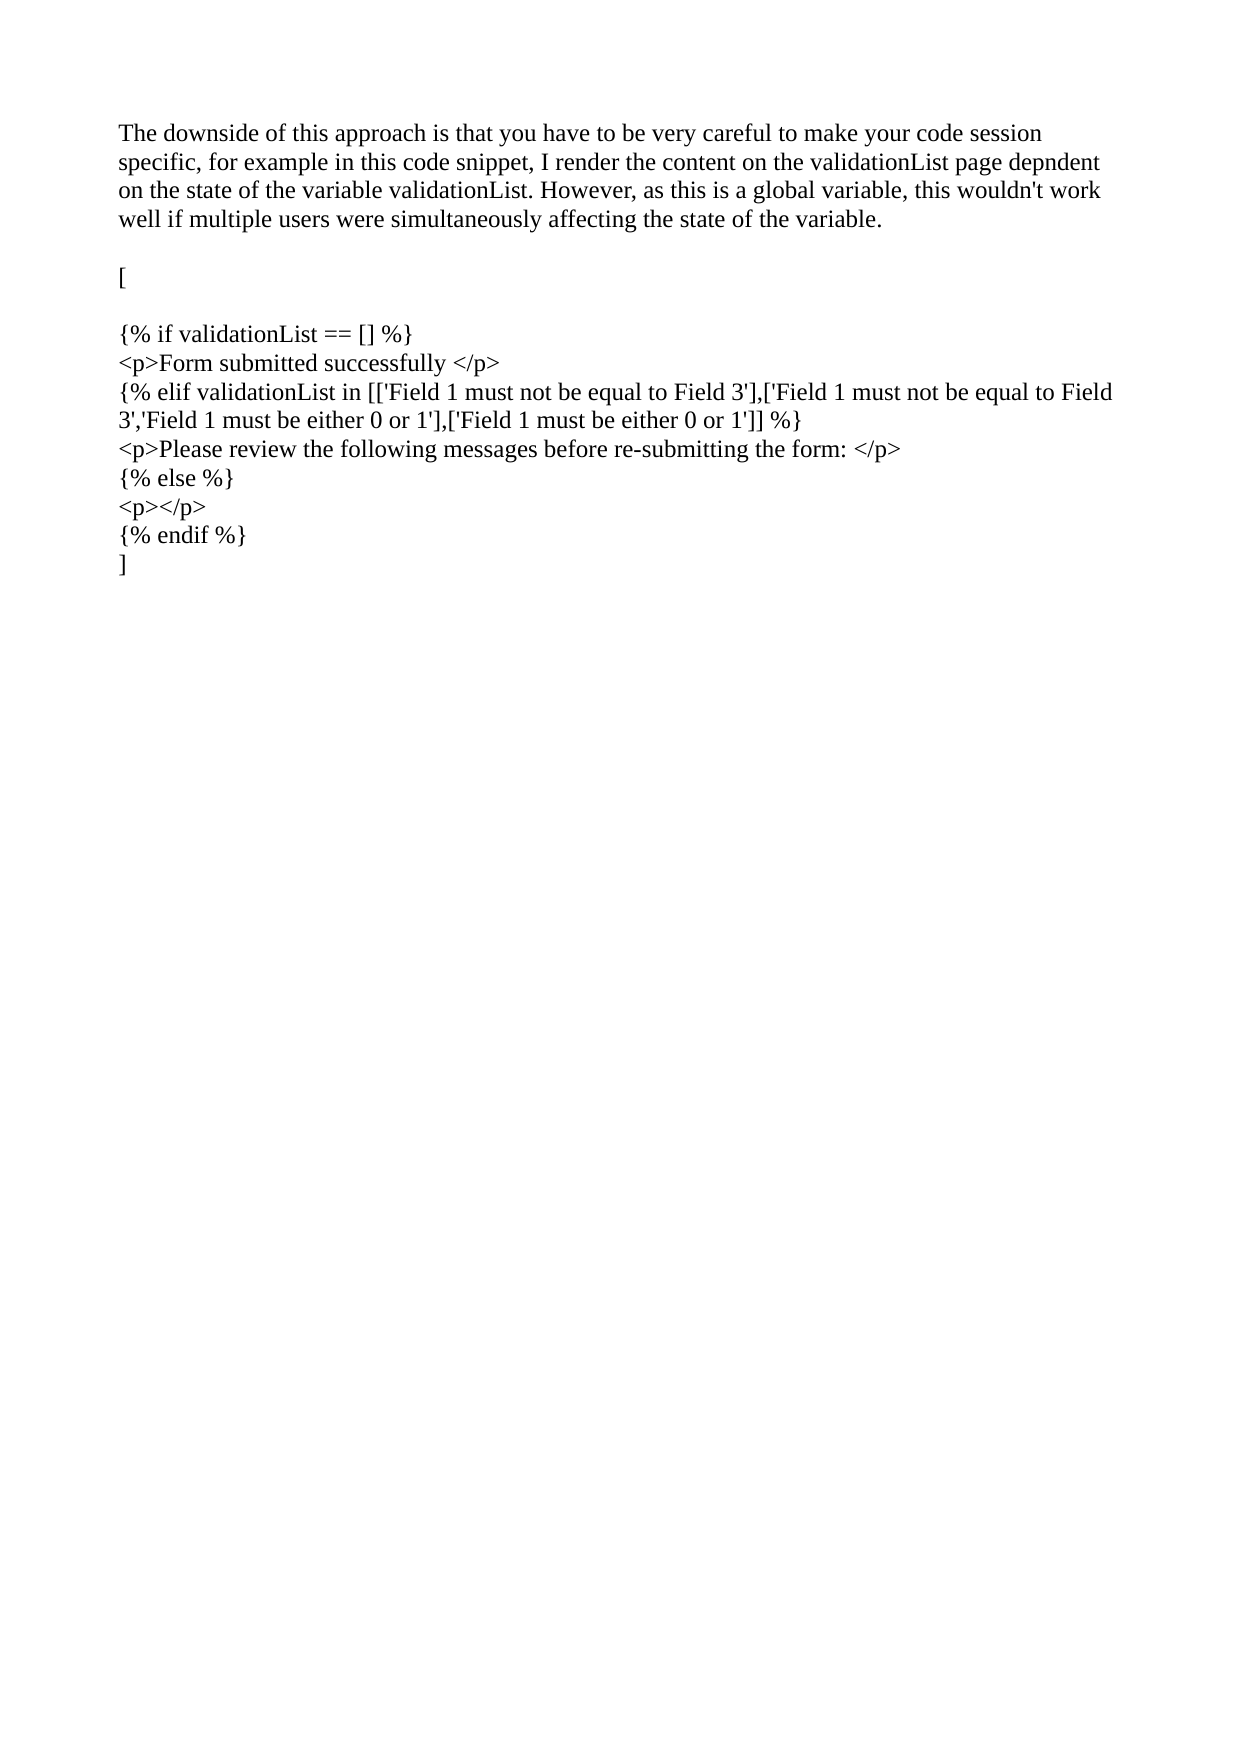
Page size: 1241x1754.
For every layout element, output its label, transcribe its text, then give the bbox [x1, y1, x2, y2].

text [ [118, 262, 1122, 291]
text ] [118, 549, 1122, 578]
text {% endif %} [118, 521, 1122, 549]
text <p>Please review the following messages before re-submitting the form: </p> [118, 434, 1122, 463]
text <p>Form submitted successfully </p> [118, 348, 1122, 377]
text The downside of this approach is that you have to be very careful to make your code session specific, for example in this code snippet, I render the content on the validationList page depndent on the state of the variable validationList. However, as this is a global variable, this wouldn't work well if multiple users were simultaneously affecting the state of the variable. [118, 118, 1122, 233]
text {% else %} [118, 463, 1122, 492]
text <p></p> [118, 492, 1122, 521]
text {% if validationList == [] %} [118, 319, 1122, 348]
text {% elif validationList in [['Field 1 must not be equal to Field 3'],['Field 1 must not be equal to Field 3','Field 1 must be either 0 or 1'],['Field 1 must be either 0 or 1']] %} [118, 377, 1122, 434]
